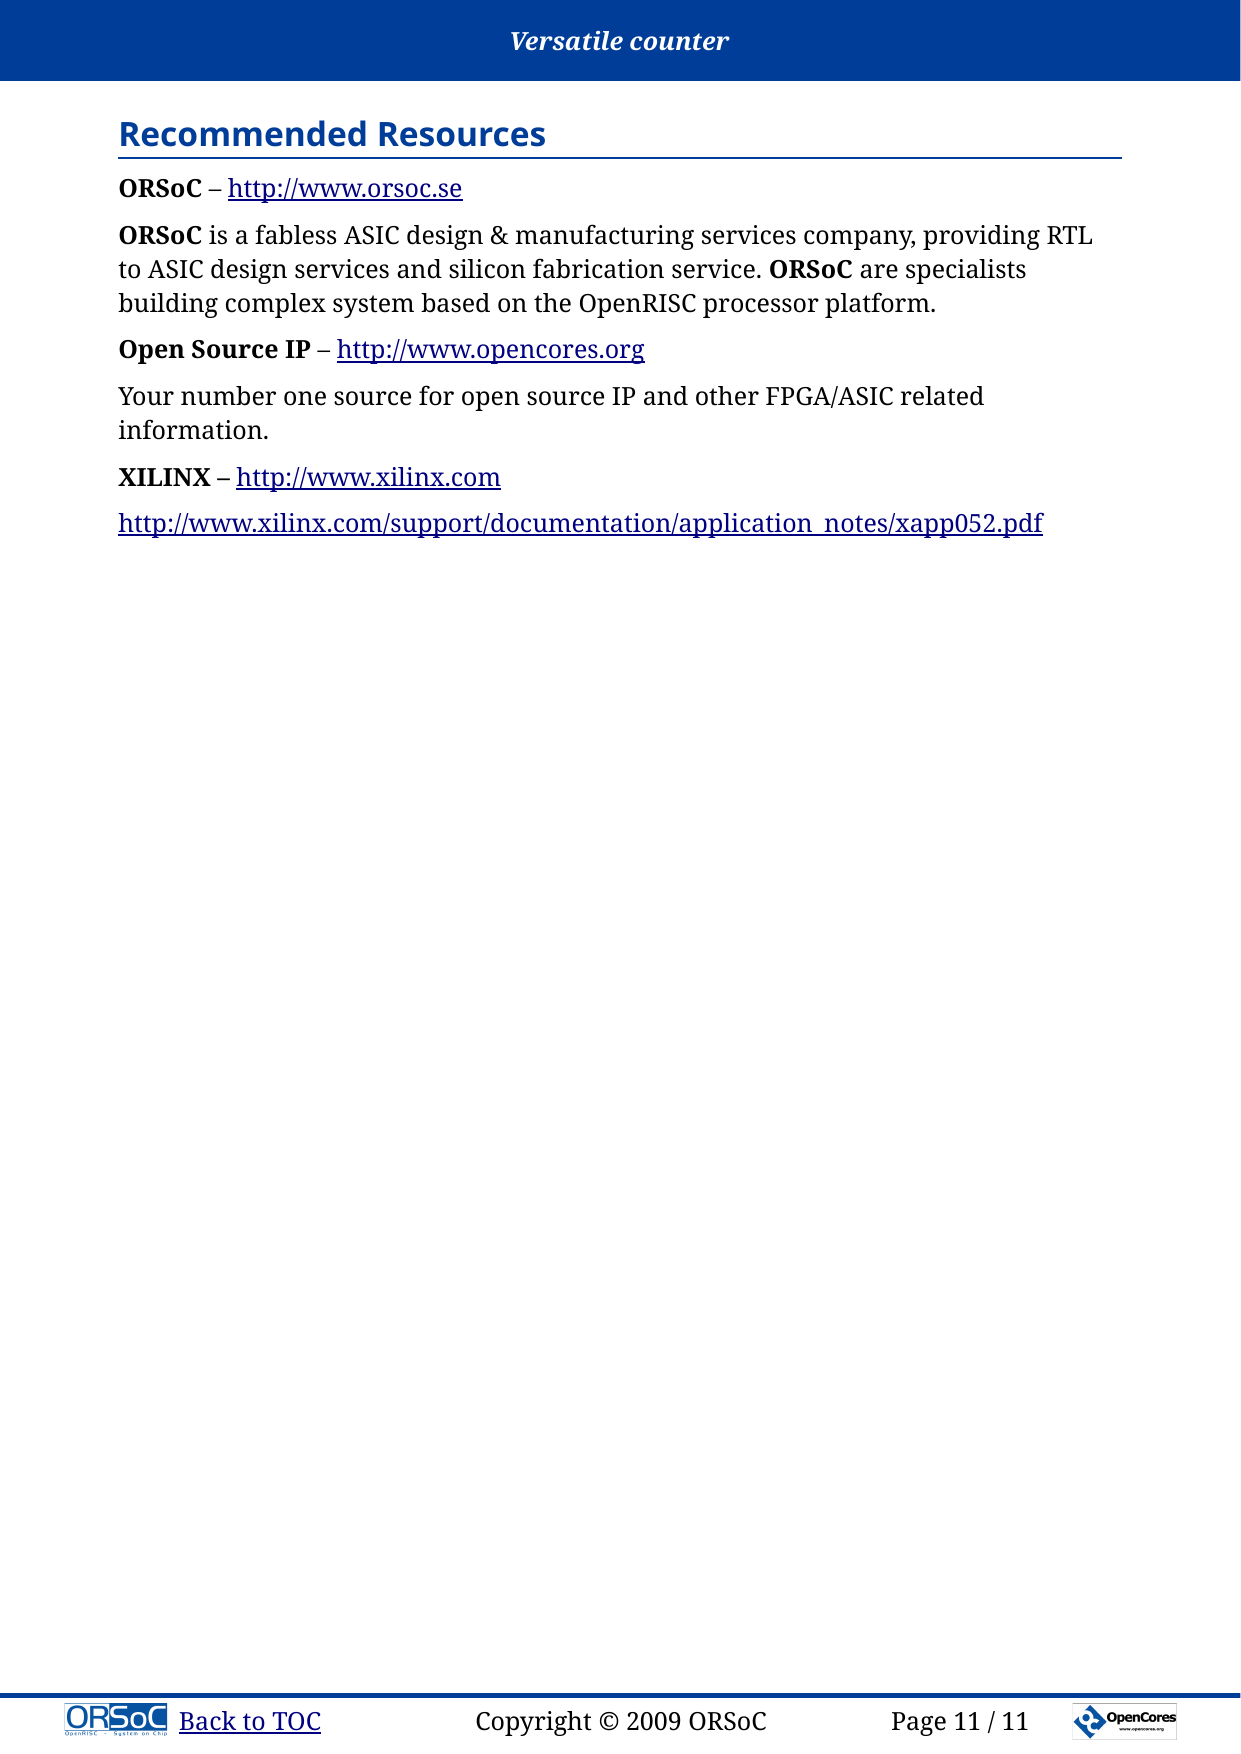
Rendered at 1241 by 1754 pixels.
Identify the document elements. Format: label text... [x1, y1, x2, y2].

text http://www.xilinx.com/support/documentation/application_notes/xapp052.pdf [118, 506, 1122, 574]
text Open Source IP – http://www.opencores.org [118, 332, 1122, 366]
subtitle Recommended Resources [118, 111, 1122, 157]
picture [64, 1703, 168, 1736]
text Your number one source for open source IP and other FPGA/ASIC related information. [118, 378, 1122, 447]
text XILINX – http://www.xilinx.com [118, 459, 1122, 493]
picture [1072, 1703, 1177, 1740]
text ORSoC is a fabless ASIC design & manufacturing services company, providing RTL to ASIC design services and silicon fabrication service. ORSoC are specialists building complex system based on the OpenRISC processor platform. [118, 217, 1122, 319]
text ORSoC – http://www.orsoc.se [118, 171, 1122, 205]
